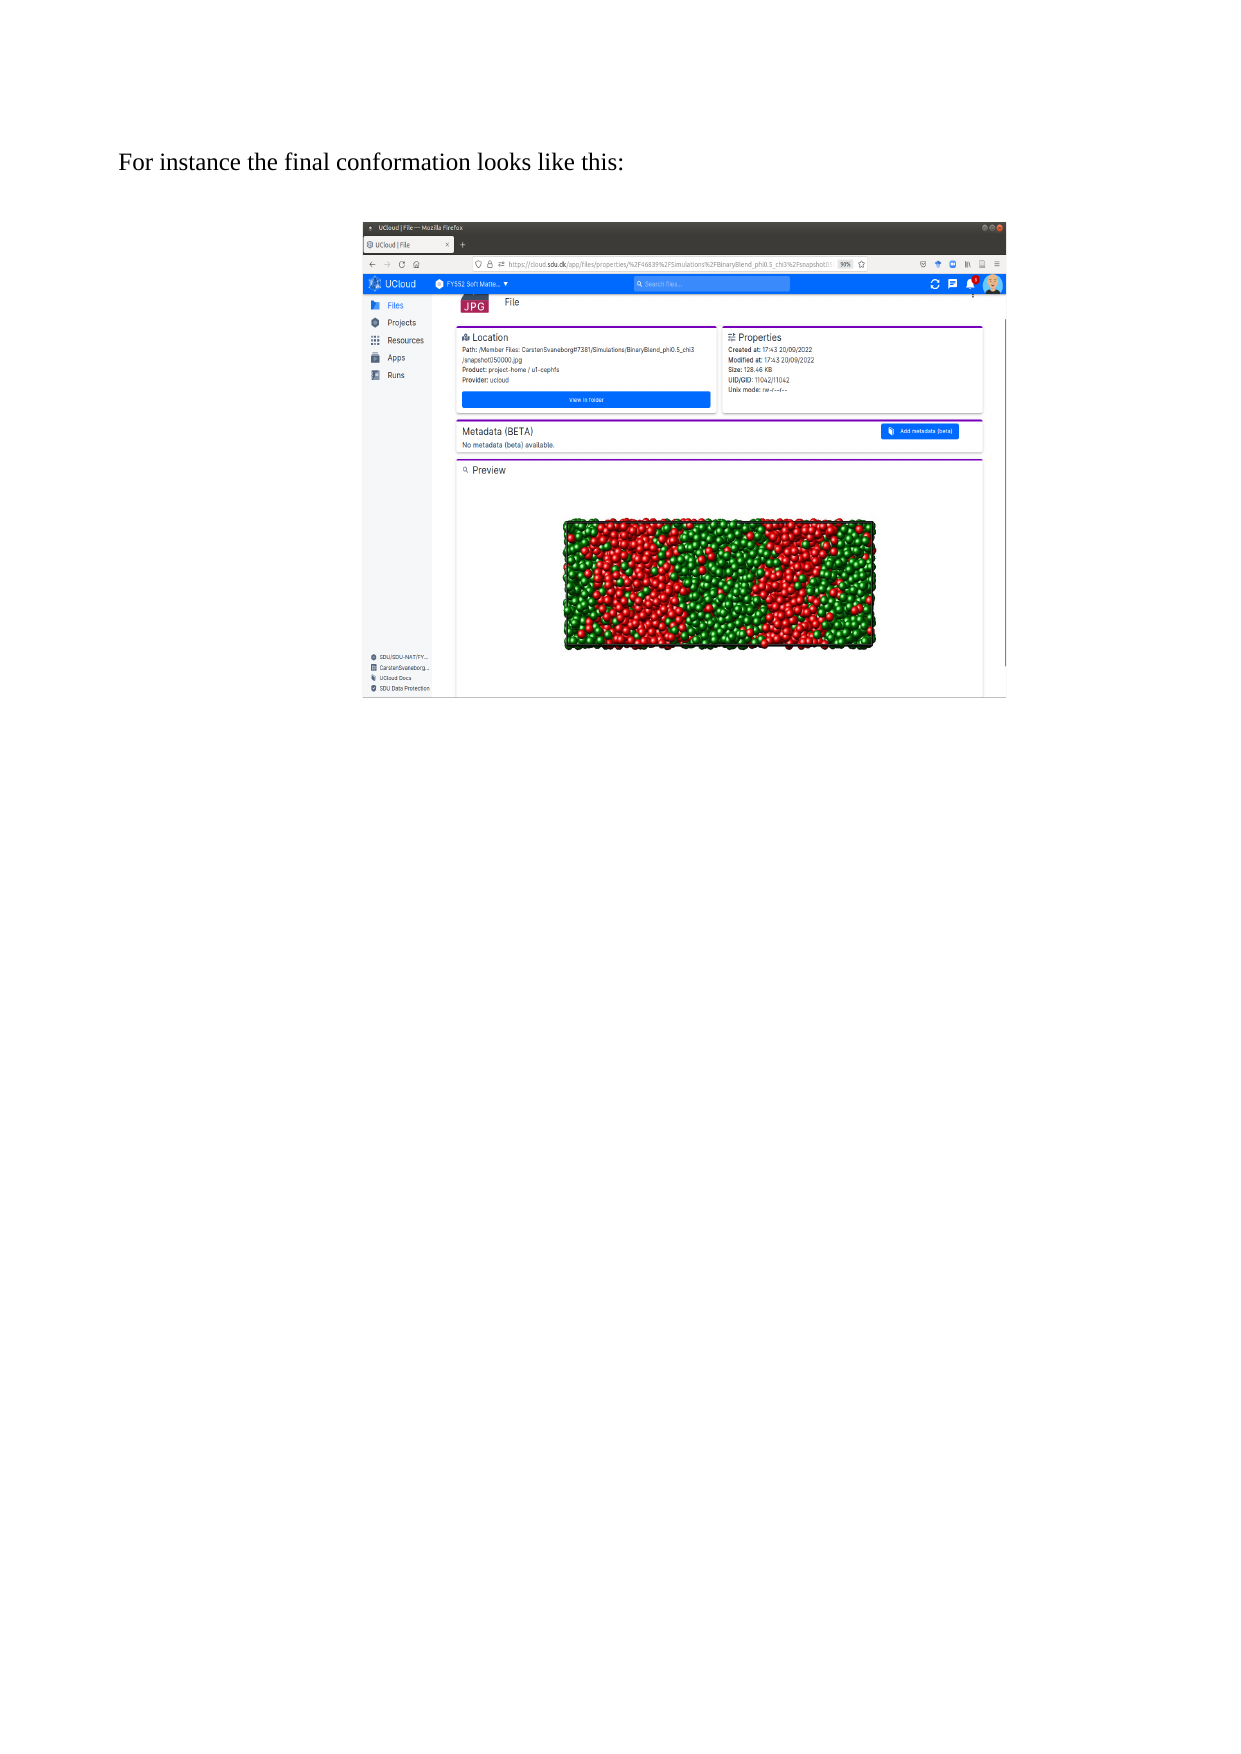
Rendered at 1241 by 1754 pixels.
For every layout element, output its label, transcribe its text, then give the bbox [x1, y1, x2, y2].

picture [362, 222, 1007, 698]
text For instance the final conformation looks like this: [118, 147, 1122, 176]
